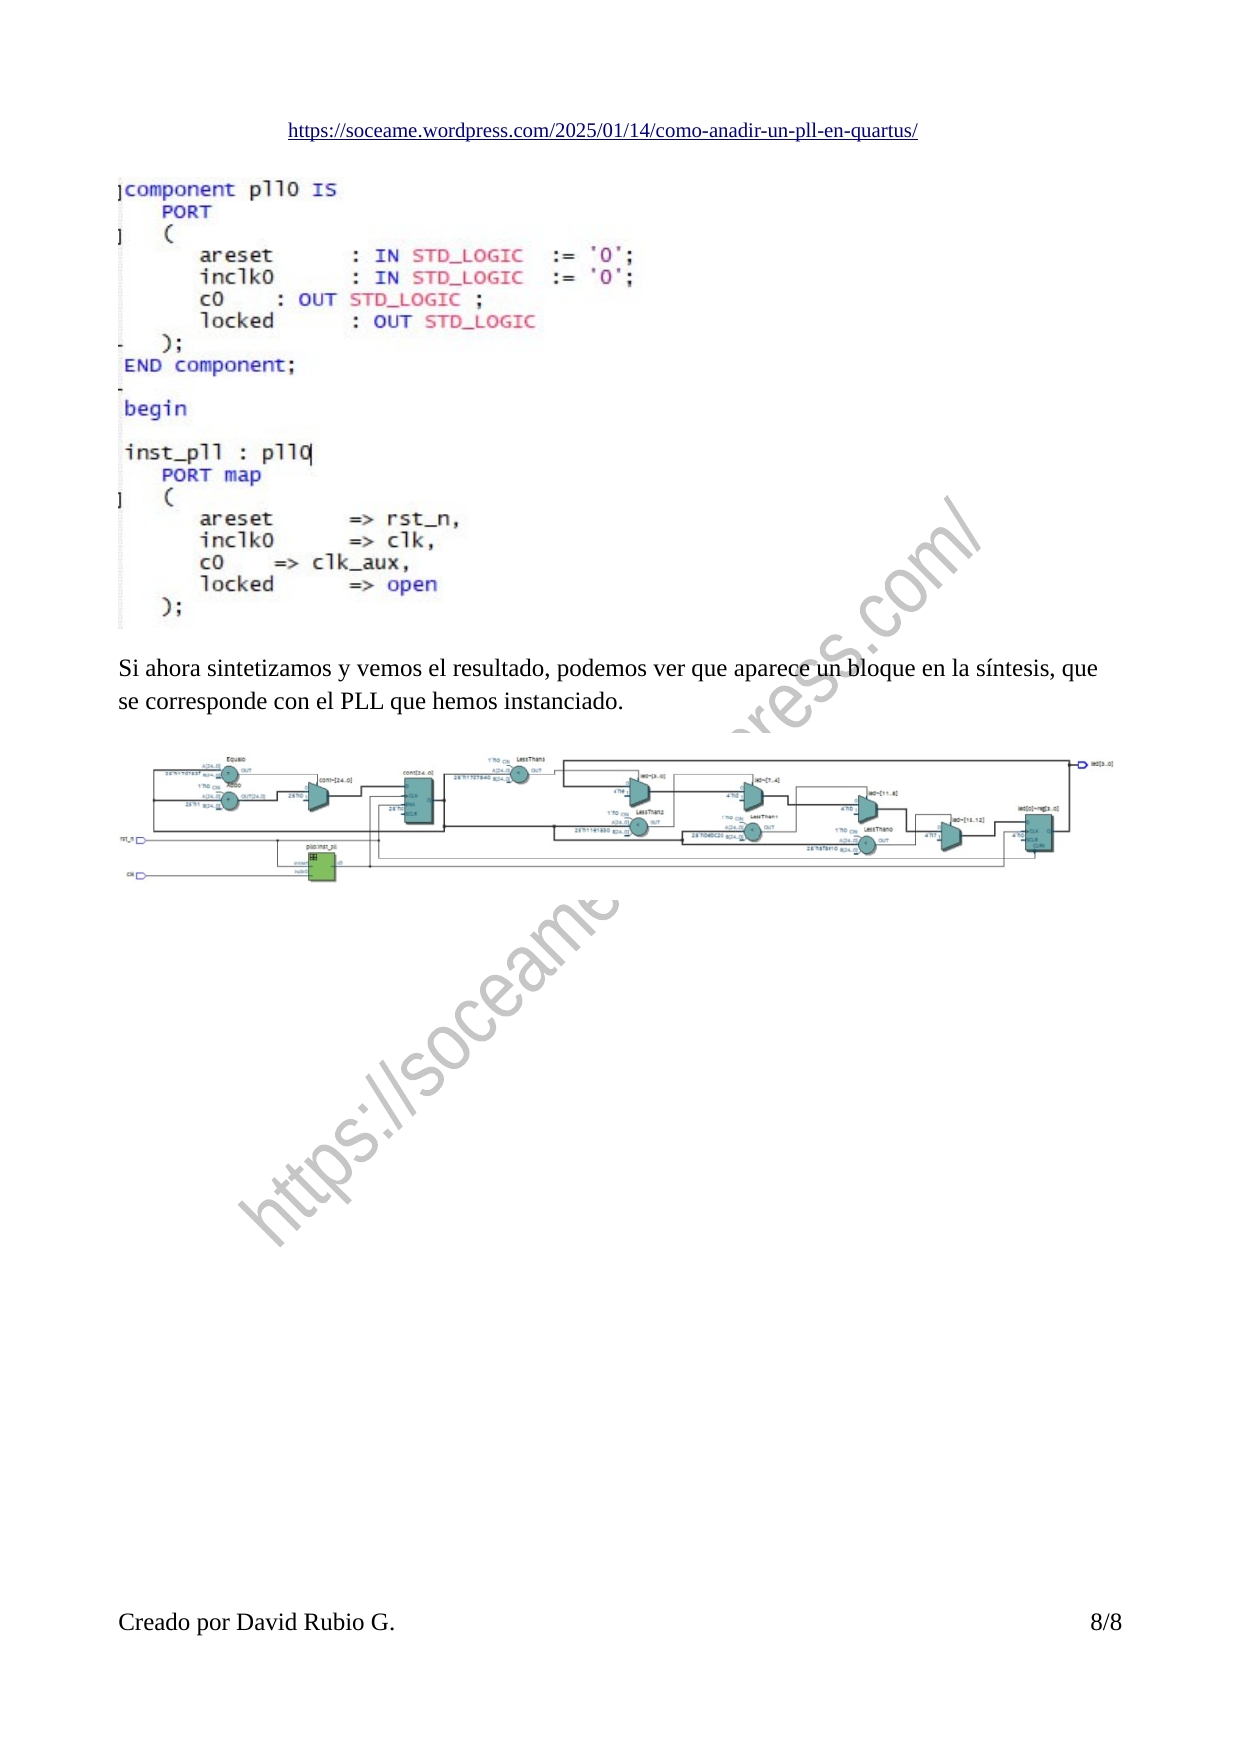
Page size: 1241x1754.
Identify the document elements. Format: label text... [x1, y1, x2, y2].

picture [118, 733, 1114, 900]
picture [118, 177, 790, 629]
text Si ahora sintetizamos y vemos el resultado, podemos ver que aparece un bloque en la síntesis, que se corresponde con el PLL que hemos instanciado. [118, 653, 1122, 715]
